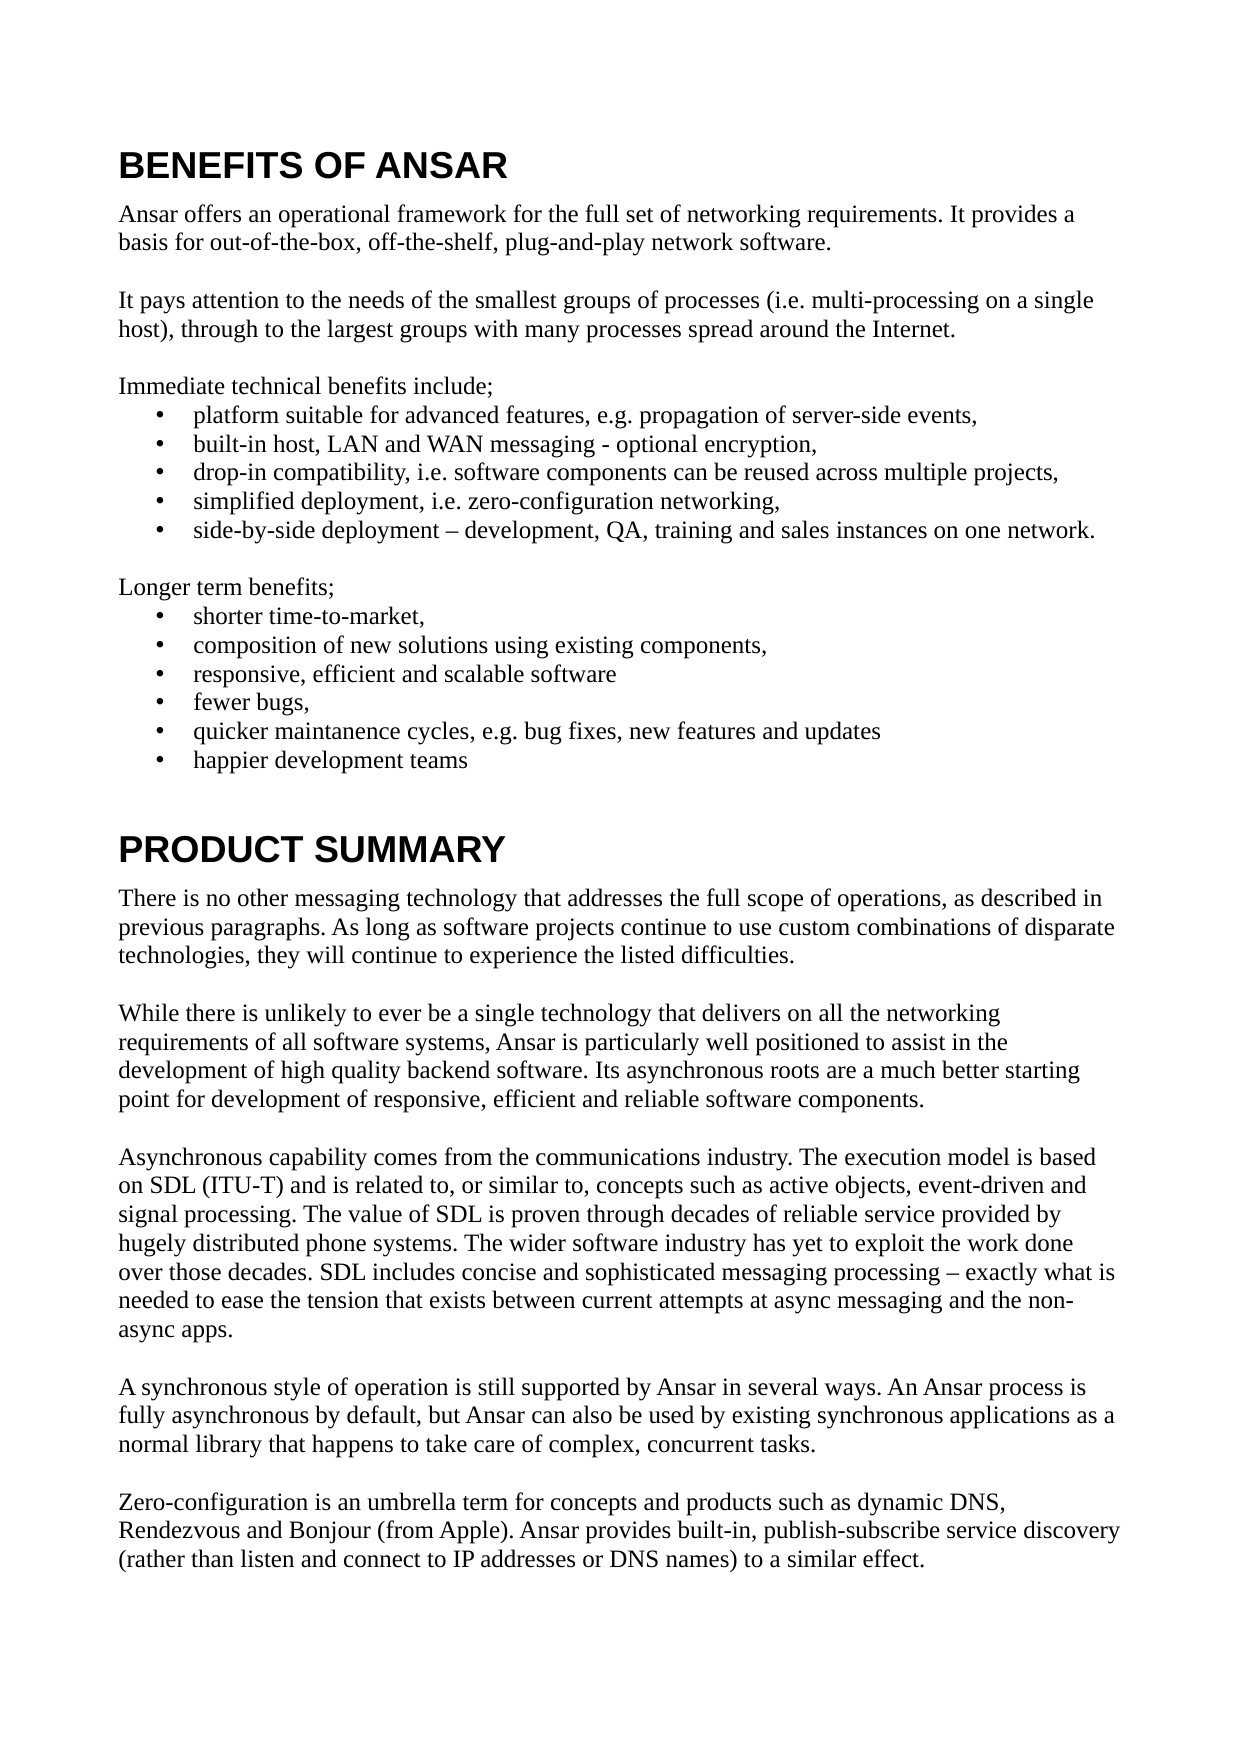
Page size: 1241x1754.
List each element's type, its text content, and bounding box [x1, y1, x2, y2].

text It pays attention to the needs of the smallest groups of processes (i.e. multi-processing on a single host), through to the largest groups with many processes spread around the Internet. [118, 285, 1122, 342]
list platform suitable for advanced features, e.g. propagation of server-side events, [156, 400, 1122, 429]
list fewer bugs, [156, 687, 1122, 716]
text While there is unlikely to ever be a single technology that delivers on all the networking requirements of all software systems, Ansar is particularly well positioned to assist in the development of high quality backend software. Its asynchronous roots are a much better starting point for development of responsive, efficient and reliable software components. [118, 998, 1122, 1113]
list composition of new solutions using existing components, [156, 630, 1122, 659]
list simplified deployment, i.e. zero-configuration networking, [156, 486, 1122, 515]
subtitle BENEFITS OF ANSAR [118, 143, 1122, 186]
text Ansar offers an operational framework for the full set of networking requirements. It provides a basis for out-of-the-box, off-the-shelf, plug-and-play network software. [118, 199, 1122, 256]
subtitle PRODUCT SUMMARY [118, 827, 1122, 871]
list side-by-side deployment – development, QA, training and sales instances on one network. [156, 515, 1122, 544]
list built-in host, LAN and WAN messaging - optional encryption, [156, 429, 1122, 457]
text Zero-configuration is an umbrella term for concepts and products such as dynamic DNS, Rendezvous and Bonjour (from Apple). Ansar provides built-in, publish-subscribe service discovery (rather than listen and connect to IP addresses or DNS names) to a similar effect. [118, 1487, 1122, 1573]
text Immediate technical benefits include; [118, 371, 1122, 400]
text A synchronous style of operation is still supported by Ansar in several ways. An Ansar process is fully asynchronous by default, but Ansar can also be used by existing synchronous applications as a normal library that happens to take care of complex, concurrent tasks. [118, 1372, 1122, 1458]
text Asynchronous capability comes from the communications industry. The execution model is based on SDL (ITU-T) and is related to, or similar to, concepts such as active objects, event-driven and signal processing. The value of SDL is proven through decades of reliable service provided by hugely distributed phone systems. The wider software industry has yet to exploit the work done over those decades. SDL includes concise and sophisticated messaging processing – exactly what is needed to ease the tension that exists between current attempts at async messaging and the non-async apps. [118, 1142, 1122, 1343]
text Longer term benefits; [118, 572, 1122, 601]
text There is no other messaging technology that addresses the full scope of operations, as described in previous paragraphs. As long as software projects continue to use custom combinations of disparate technologies, they will continue to experience the listed difficulties. [118, 883, 1122, 969]
list happier development teams [156, 745, 1122, 774]
list drop-in compatibility, i.e. software components can be reused across multiple projects, [156, 457, 1122, 486]
list responsive, efficient and scalable software [156, 659, 1122, 687]
list shorter time-to-market, [156, 601, 1122, 630]
list quicker maintanence cycles, e.g. bug fixes, new features and updates [156, 716, 1122, 745]
